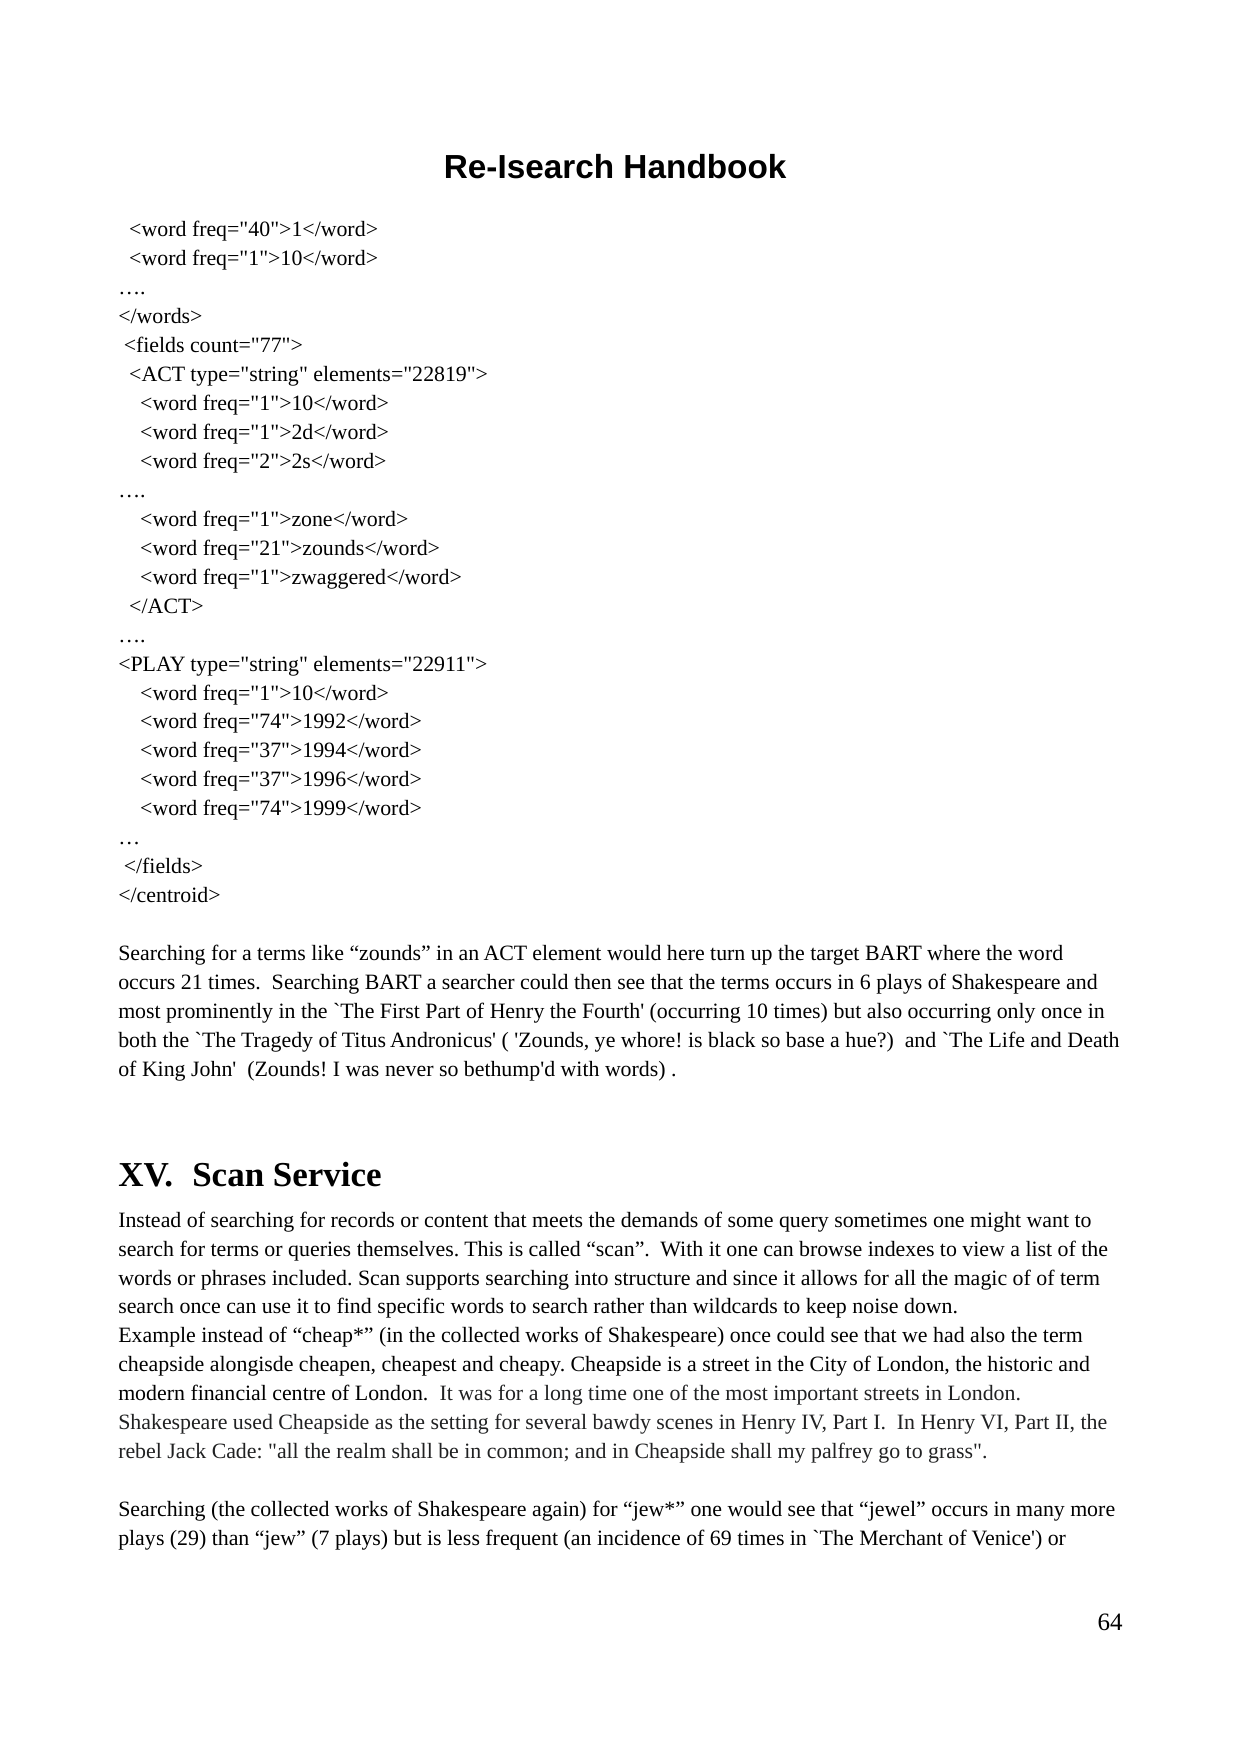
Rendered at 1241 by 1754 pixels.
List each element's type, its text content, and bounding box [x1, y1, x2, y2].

text </centroid> [118, 882, 1122, 907]
text <PLAY type="string" elements="22911"> [118, 651, 1122, 676]
text …. [118, 622, 1122, 647]
text <word freq="37">1996</word> [118, 766, 1122, 792]
text <word freq="74">1999</word> [118, 795, 1122, 821]
text </ACT> [118, 593, 1122, 618]
text Searching for a terms like “zounds” in an ACT element would here turn up the target BART where the word occurs 21 times. Searching BART a searcher could then see that the terms occurs in 6 plays of Shakespeare and most prominently in the `The First Part of Henry the Fourth' (occurring 10 times) but also occurring only once in both the `The Tragedy of Titus Andronicus' ( 'Zounds, ye whore! is black so base a hue?) and `The Life and Death of King John' (Zounds! I was never so bethump'd with words) . [118, 940, 1122, 1081]
text <word freq="37">1994</word> [118, 737, 1122, 763]
text </fields> [118, 853, 1122, 878]
text Instead of searching for records or content that meets the demands of some query sometimes one might want to search for terms or queries themselves. This is called “scan”. With it one can browse indexes to view a list of the words or phrases included. Scan supports searching into structure and since it allows for all the magic of of term search once can use it to find specific words to search rather than wildcards to keep noise down. [118, 1207, 1122, 1319]
text … [118, 824, 1122, 849]
text <word freq="1">2d</word> [118, 419, 1122, 444]
text <word freq="1">10</word> [118, 245, 1122, 270]
text …. [118, 274, 1122, 299]
text <word freq="74">1992</word> [118, 708, 1122, 734]
text <word freq="1">10</word> [118, 679, 1122, 705]
subtitle Scan Service [118, 1154, 1122, 1194]
text Example instead of “cheap*” (in the collected works of Shakespeare) once could see that we had also the term cheapside alongisde cheapen, cheapest and cheapy. Cheapside is a street in the City of London, the historic and modern financial centre of London. It was for a long time one of the most important streets in London. Shakespeare used Cheapside as the setting for several bawdy scenes in Henry IV, Part I. In Henry VI, Part II, the rebel Jack Cade: "all the realm shall be in common; and in Cheapside shall my palfrey go to grass". [118, 1322, 1122, 1463]
text <word freq="1">zwaggered</word> [118, 564, 1122, 589]
text <fields count="77"> [118, 332, 1122, 357]
text </words> [118, 303, 1122, 328]
text <word freq="40">1</word> [118, 216, 1122, 241]
text <ACT type="string" elements="22819"> [118, 361, 1122, 386]
text …. [118, 477, 1122, 502]
text Searching (the collected works of Shakespeare again) for “jew*” one would see that “jewel” occurs in many more plays (29) than “jew” (7 plays) but is less frequent (an incidence of 69 times in `The Merchant of Venice') or [118, 1496, 1122, 1550]
text <word freq="21">zounds</word> [118, 535, 1122, 560]
text <word freq="1">zone</word> [118, 506, 1122, 531]
text <word freq="1">10</word> [118, 390, 1122, 415]
text <word freq="2">2s</word> [118, 448, 1122, 473]
